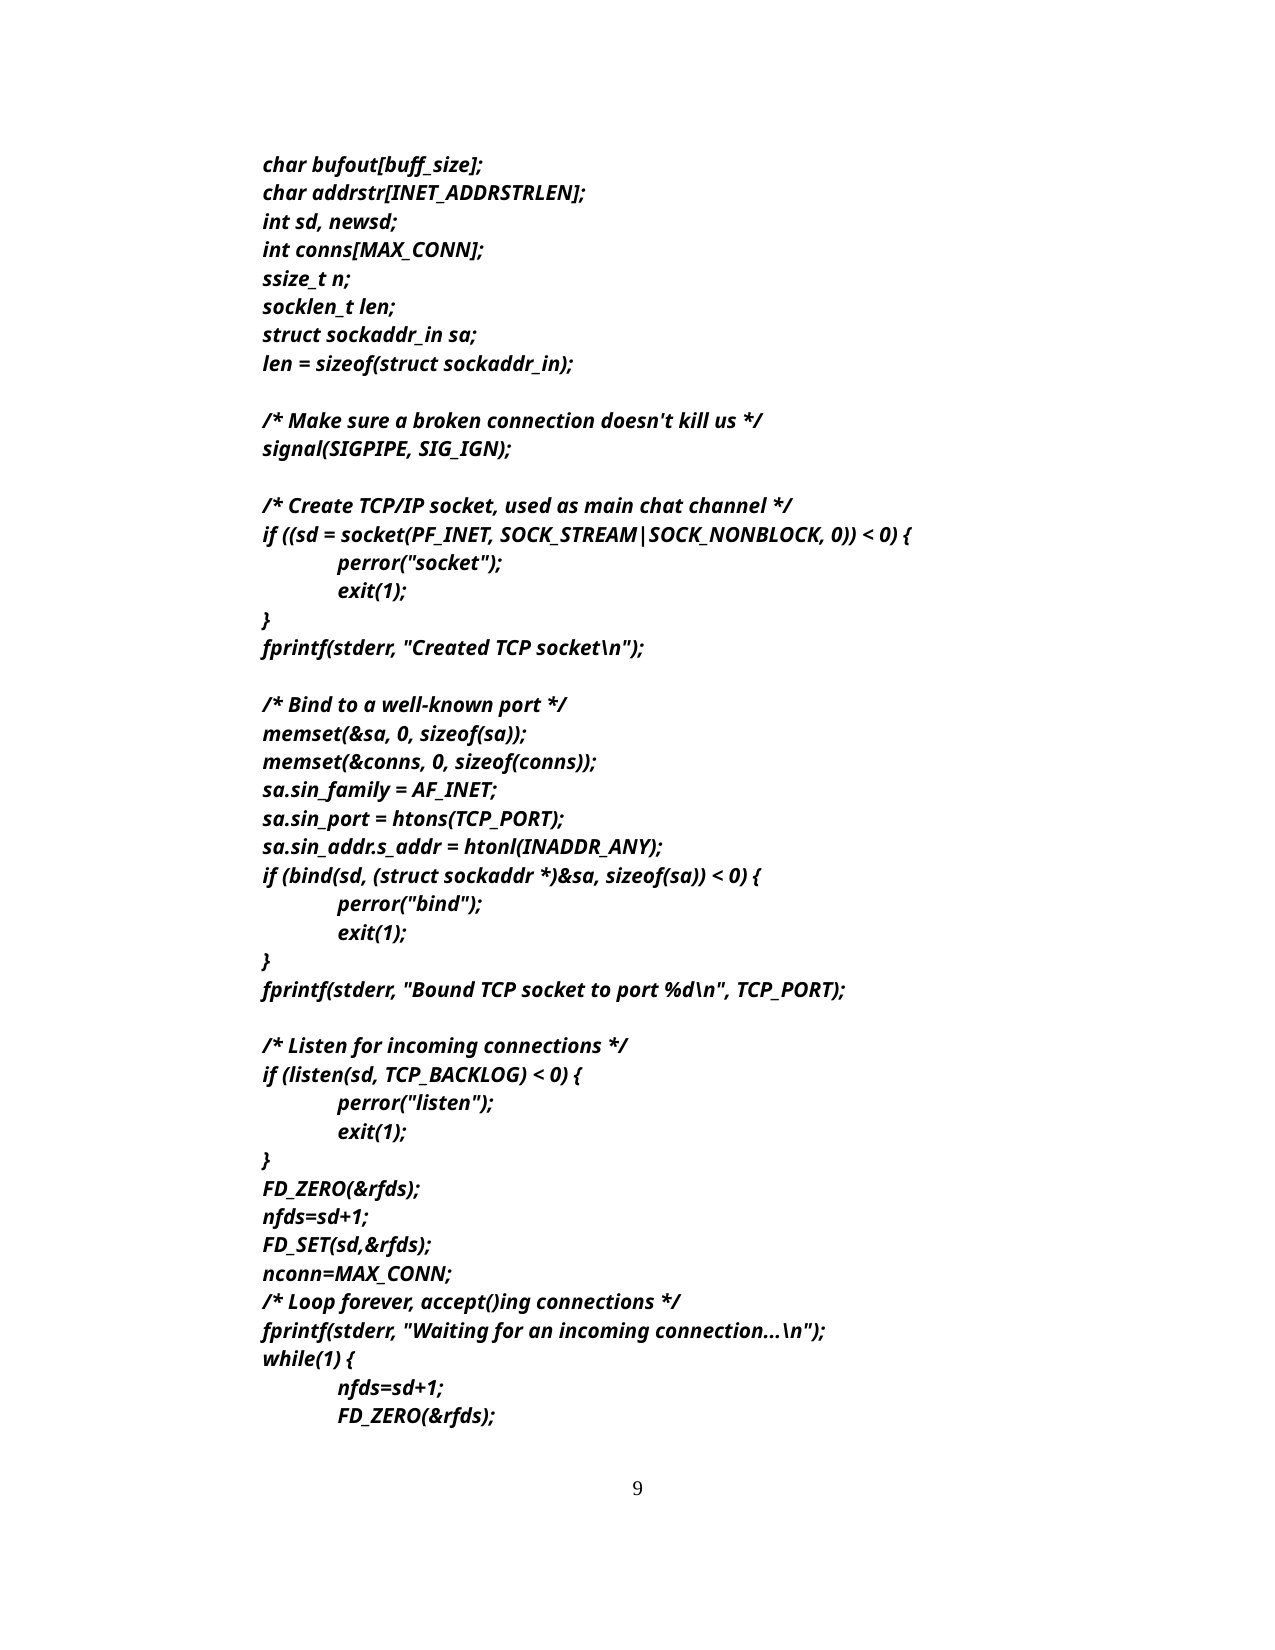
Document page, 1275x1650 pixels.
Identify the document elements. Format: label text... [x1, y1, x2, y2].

text if (bind(sd, (struct sockaddr *)&sa, sizeof(sa)) < 0) { [187, 861, 1087, 889]
text struct sockaddr_in sa; [187, 321, 1087, 349]
text FD_ZERO(&rfds); [187, 1401, 1087, 1430]
text memset(&sa, 0, sizeof(sa)); [187, 719, 1087, 747]
text exit(1); [187, 577, 1087, 605]
text /* Listen for incoming connections */ [187, 1032, 1087, 1060]
text int sd, newsd; [187, 207, 1087, 235]
text /* Make sure a broken connection doesn't kill us */ [187, 406, 1087, 434]
text memset(&conns, 0, sizeof(conns)); [187, 747, 1087, 776]
text socklen_t len; [187, 292, 1087, 321]
text len = sizeof(struct sockaddr_in); [187, 349, 1087, 377]
text if ((sd = socket(PF_INET, SOCK_STREAM|SOCK_NONBLOCK, 0)) < 0) { [187, 520, 1087, 548]
text ssize_t n; [187, 264, 1087, 292]
text fprintf(stderr, "Waiting for an incoming connection...\n"); [187, 1316, 1087, 1344]
text exit(1); [187, 1117, 1087, 1145]
text nfds=sd+1; [187, 1202, 1087, 1231]
text fprintf(stderr, "Bound TCP socket to port %d\n", TCP_PORT); [187, 975, 1087, 1003]
text char addrstr[INET_ADDRSTRLEN]; [187, 178, 1087, 207]
text sa.sin_family = AF_INET; [187, 776, 1087, 804]
text FD_SET(sd,&rfds); [187, 1231, 1087, 1259]
text /* Bind to a well-known port */ [187, 690, 1087, 719]
text sa.sin_port = htons(TCP_PORT); [187, 804, 1087, 832]
text FD_ZERO(&rfds); [187, 1174, 1087, 1202]
text perror("socket"); [187, 548, 1087, 577]
text sa.sin_addr.s_addr = htonl(INADDR_ANY); [187, 832, 1087, 861]
text perror("listen"); [187, 1088, 1087, 1117]
text while(1) { [187, 1344, 1087, 1373]
text int conns[MAX_CONN]; [187, 235, 1087, 264]
text signal(SIGPIPE, SIG_IGN); [187, 434, 1087, 463]
text char bufout[buff_size]; [187, 150, 1087, 178]
text } [187, 1145, 1087, 1174]
text fprintf(stderr, "Created TCP socket\n"); [187, 633, 1087, 662]
text } [187, 605, 1087, 633]
text /* Create TCP/IP socket, used as main chat channel */ [187, 491, 1087, 520]
text perror("bind"); [187, 889, 1087, 918]
text /* Loop forever, accept()ing connections */ [187, 1287, 1087, 1316]
text if (listen(sd, TCP_BACKLOG) < 0) { [187, 1060, 1087, 1088]
text exit(1); [187, 918, 1087, 946]
text } [187, 946, 1087, 975]
text nconn=MAX_CONN; [187, 1259, 1087, 1287]
text nfds=sd+1; [187, 1373, 1087, 1401]
